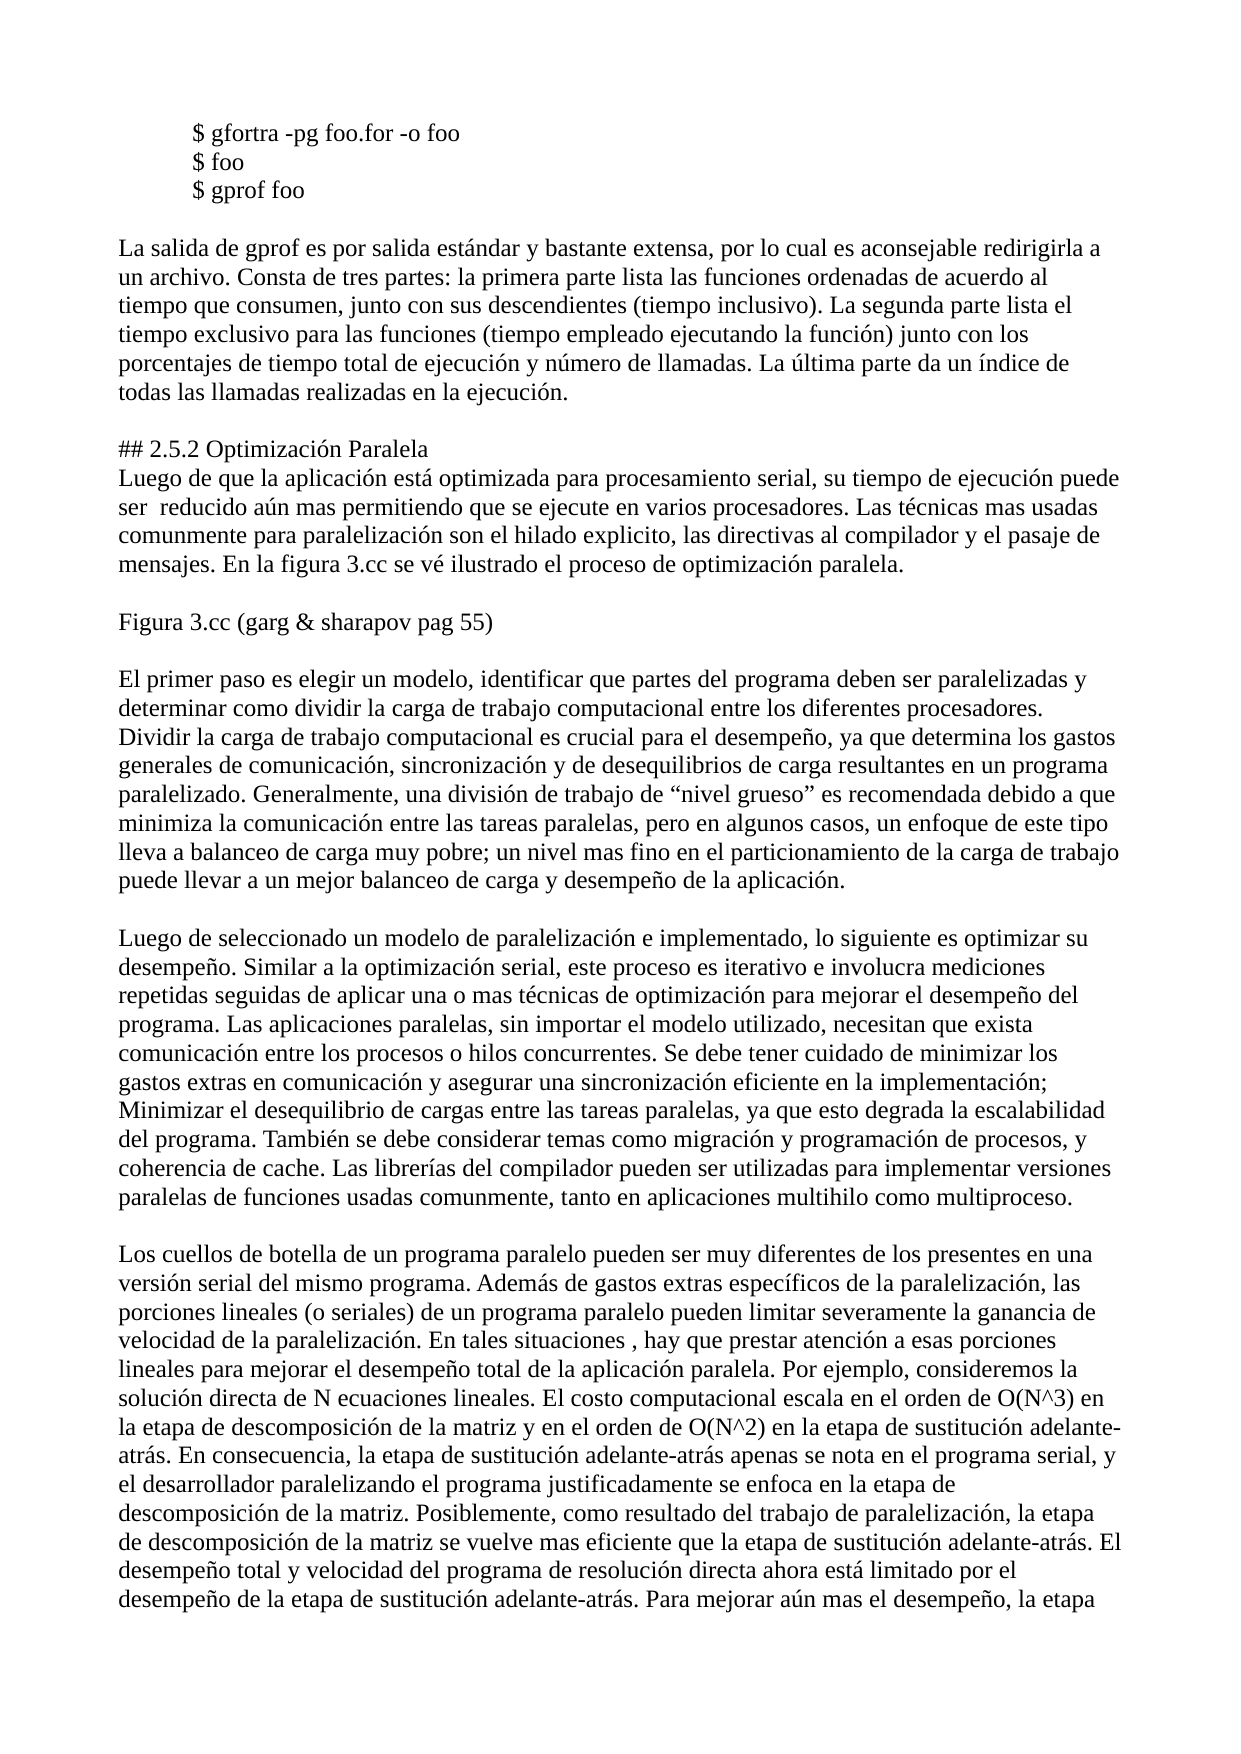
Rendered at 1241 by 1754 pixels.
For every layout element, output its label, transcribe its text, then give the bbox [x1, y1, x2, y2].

text Luego de que la aplicación está optimizada para procesamiento serial, su tiempo de ejecución puede ser reducido aún mas permitiendo que se ejecute en varios procesadores. Las técnicas mas usadas comunmente para paralelización son el hilado explicito, las directivas al compilador y el pasaje de mensajes. En la figura 3.cc se vé ilustrado el proceso de optimización paralela. [118, 463, 1122, 578]
text $ gfortra -pg foo.for -o foo [192, 118, 1122, 147]
text $ gprof foo [192, 176, 1122, 204]
text Luego de seleccionado un modelo de paralelización e implementado, lo siguiente es optimizar su desempeño. Similar a la optimización serial, este proceso es iterativo e involucra mediciones repetidas seguidas de aplicar una o mas técnicas de optimización para mejorar el desempeño del programa. Las aplicaciones paralelas, sin importar el modelo utilizado, necesitan que exista comunicación entre los procesos o hilos concurrentes. Se debe tener cuidado de minimizar los gastos extras en comunicación y asegurar una sincronización eficiente en la implementación; Minimizar el desequilibrio de cargas entre las tareas paralelas, ya que esto degrada la escalabilidad del programa. También se debe considerar temas como migración y programación de procesos, y coherencia de cache. Las librerías del compilador pueden ser utilizadas para implementar versiones paralelas de funciones usadas comunmente, tanto en aplicaciones multihilo como multiproceso. [118, 923, 1122, 1211]
text Figura 3.cc (garg & sharapov pag 55) [118, 607, 1122, 636]
text ## 2.5.2 Optimización Paralela [118, 434, 1122, 463]
text El primer paso es elegir un modelo, identificar que partes del programa deben ser paralelizadas y determinar como dividir la carga de trabajo computacional entre los diferentes procesadores. Dividir la carga de trabajo computacional es crucial para el desempeño, ya que determina los gastos generales de comunicación, sincronización y de desequilibrios de carga resultantes en un programa paralelizado. Generalmente, una división de trabajo de “nivel grueso” es recomendada debido a que minimiza la comunicación entre las tareas paralelas, pero en algunos casos, un enfoque de este tipo lleva a balanceo de carga muy pobre; un nivel mas fino en el particionamiento de la carga de trabajo puede llevar a un mejor balanceo de carga y desempeño de la aplicación. [118, 664, 1122, 894]
text La salida de gprof es por salida estándar y bastante extensa, por lo cual es aconsejable redirigirla a un archivo. Consta de tres partes: la primera parte lista las funciones ordenadas de acuerdo al tiempo que consumen, junto con sus descendientes (tiempo inclusivo). La segunda parte lista el tiempo exclusivo para las funciones (tiempo empleado ejecutando la función) junto con los porcentajes de tiempo total de ejecución y número de llamadas. La última parte da un índice de todas las llamadas realizadas en la ejecución. [118, 233, 1122, 406]
text $ foo [192, 147, 1122, 176]
text Los cuellos de botella de un programa paralelo pueden ser muy diferentes de los presentes en una versión serial del mismo programa. Además de gastos extras específicos de la paralelización, las porciones lineales (o seriales) de un programa paralelo pueden limitar severamente la ganancia de velocidad de la paralelización. En tales situaciones , hay que prestar atención a esas porciones lineales para mejorar el desempeño total de la aplicación paralela. Por ejemplo, consideremos la solución directa de N ecuaciones lineales. El costo computacional escala en el orden de O(N^3) en la etapa de descomposición de la matriz y en el orden de O(N^2) en la etapa de sustitución adelante-atrás. En consecuencia, la etapa de sustitución adelante-atrás apenas se nota en el programa serial, y el desarrollador paralelizando el programa justificadamente se enfoca en la etapa de descomposición de la matriz. Posiblemente, como resultado del trabajo de paralelización, la etapa de descomposición de la matriz se vuelve mas eficiente que la etapa de sustitución adelante-atrás. El desempeño total y velocidad del programa de resolución directa ahora está limitado por el desempeño de la etapa de sustitución adelante-atrás. Para mejorar aún mas el desempeño, la etapa [118, 1239, 1122, 1613]
